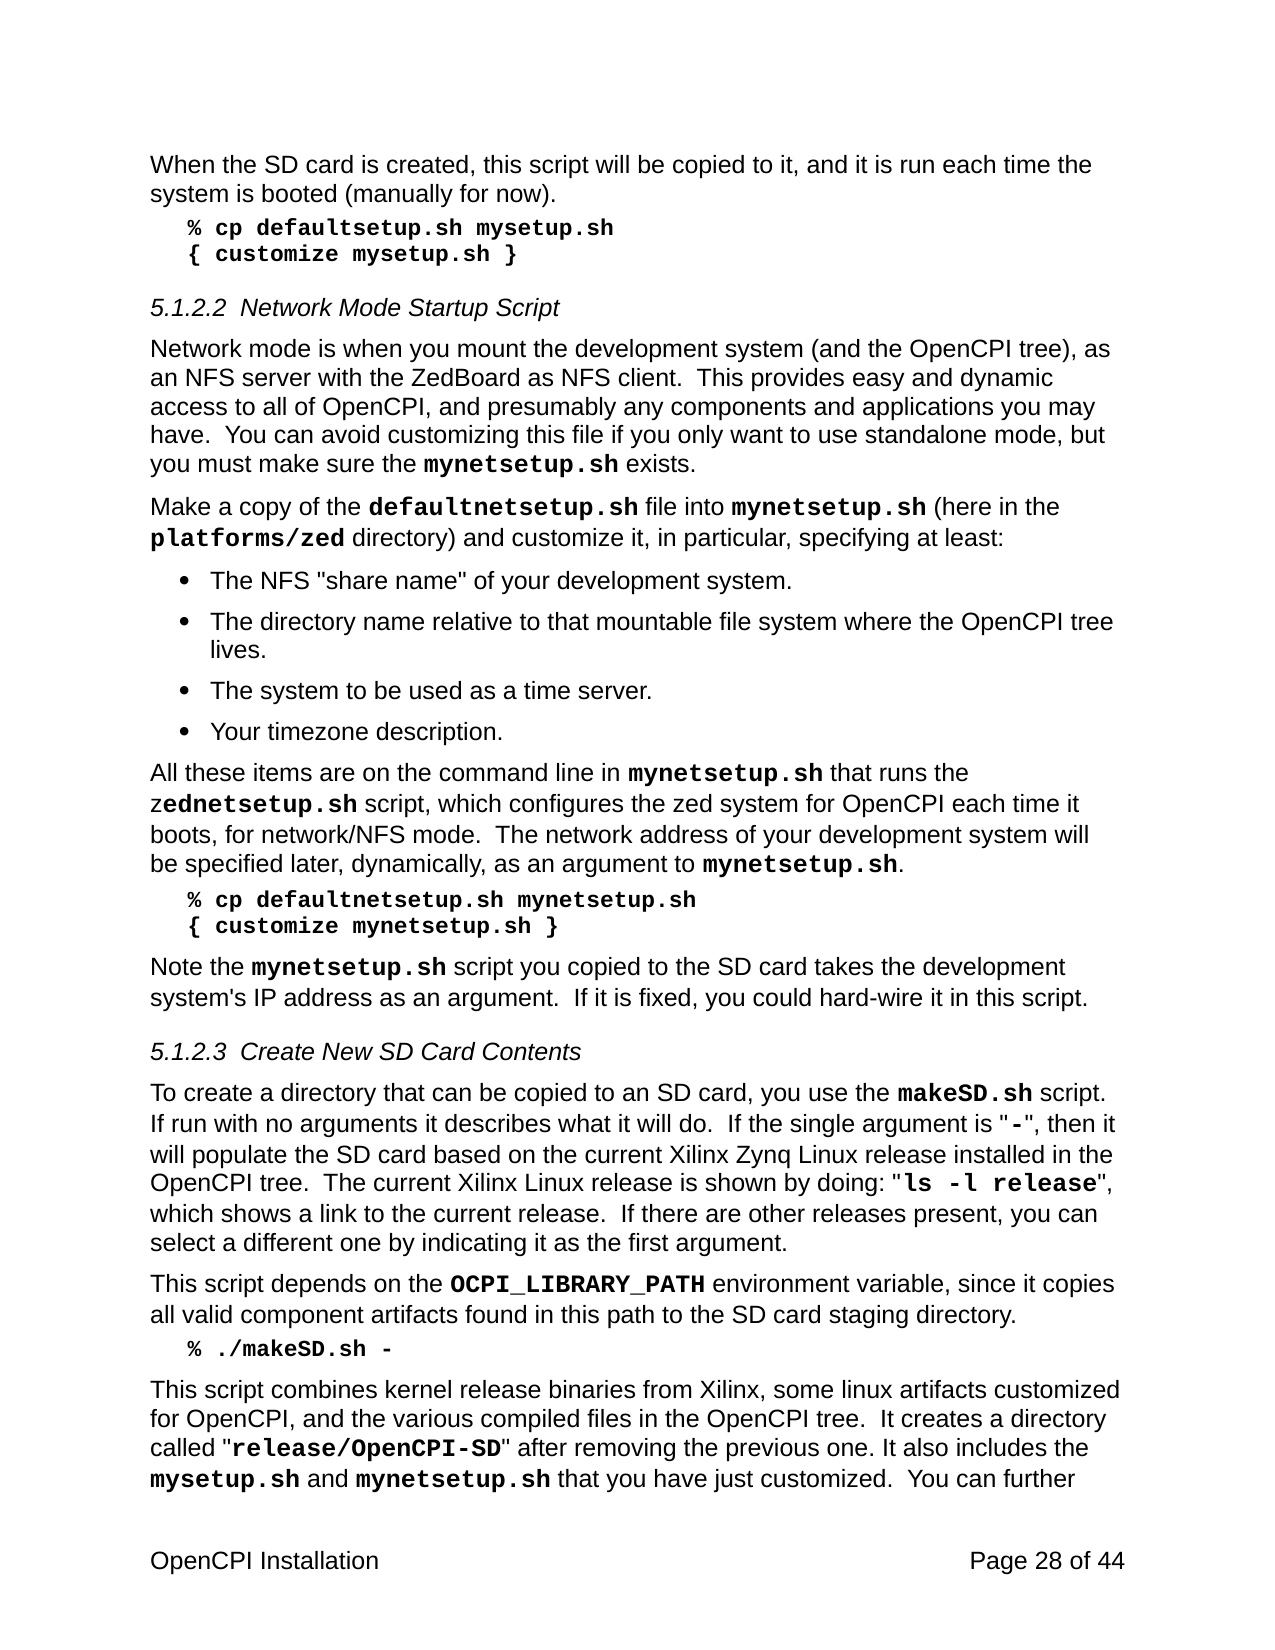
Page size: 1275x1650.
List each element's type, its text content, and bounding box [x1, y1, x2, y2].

text % ./makeSD.sh - [187, 1337, 1125, 1363]
text To create a directory that can be copied to an SD card, you use the makeSD.sh script. If run with no arguments it describes what it will do. If the single argument is "-", then it will populate the SD card based on the current Xilinx Zynq Linux release installed in the OpenCPI tree. The current Xilinx Linux release is shown by doing: "ls -l release", which shows a link to the current release. If there are other releases present, you can select a different one by indicating it as the first argument. [150, 1078, 1125, 1257]
text Network mode is when you mount the development system (and the OpenCPI tree), as an NFS server with the ZedBoard as NFS client. This provides easy and dynamic access to all of OpenCPI, and presumably any components and applications you may have. You can avoid customizing this file if you only want to use standalone mode, but you must make sure the mynetsetup.sh exists. [150, 334, 1125, 480]
subtitle Network Mode Startup Script [150, 293, 1125, 322]
text Make a copy of the defaultnetsetup.sh file into mynetsetup.sh (here in the platforms/zed directory) and customize it, in particular, specifying at least: [150, 492, 1125, 554]
text % cp defaultnetsetup.sh mynetsetup.sh { customize mynetsetup.sh } [187, 888, 1125, 940]
text Note the mynetsetup.sh script you copied to the SD card takes the development system's IP address as an argument. If it is fixed, you could hard-wire it in this script. [150, 952, 1125, 1012]
text % cp defaultsetup.sh mysetup.sh { customize mysetup.sh } [187, 216, 1125, 268]
list The system to be used as a time server. [180, 676, 1125, 705]
text When the SD card is created, this script will be copied to it, and it is run each time the system is booted (manually for now). [150, 150, 1125, 207]
subtitle Create New SD Card Contents [150, 1037, 1125, 1066]
list Your timezone description. [180, 717, 1125, 746]
list The directory name relative to that mountable file system where the OpenCPI tree lives. [180, 607, 1125, 664]
text This script depends on the OCPI_LIBRARY_PATH environment variable, since it copies all valid component artifacts found in this path to the SD card staging directory. [150, 1269, 1125, 1328]
text All these items are on the command line in mynetsetup.sh that runs the zednetsetup.sh script, which configures the zed system for OpenCPI each time it boots, for network/NFS mode. The network address of your development system will be specified later, dynamically, as an argument to mynetsetup.sh. [150, 758, 1125, 879]
list The NFS "share name" of your development system. [180, 566, 1125, 595]
text This script combines kernel release binaries from Xilinx, some linux artifacts customized for OpenCPI, and the various compiled files in the OpenCPI tree. It creates a directory called "release/OpenCPI-SD" after removing the previous one. It also includes the mysetup.sh and mynetsetup.sh that you have just customized. You can further [150, 1375, 1125, 1495]
